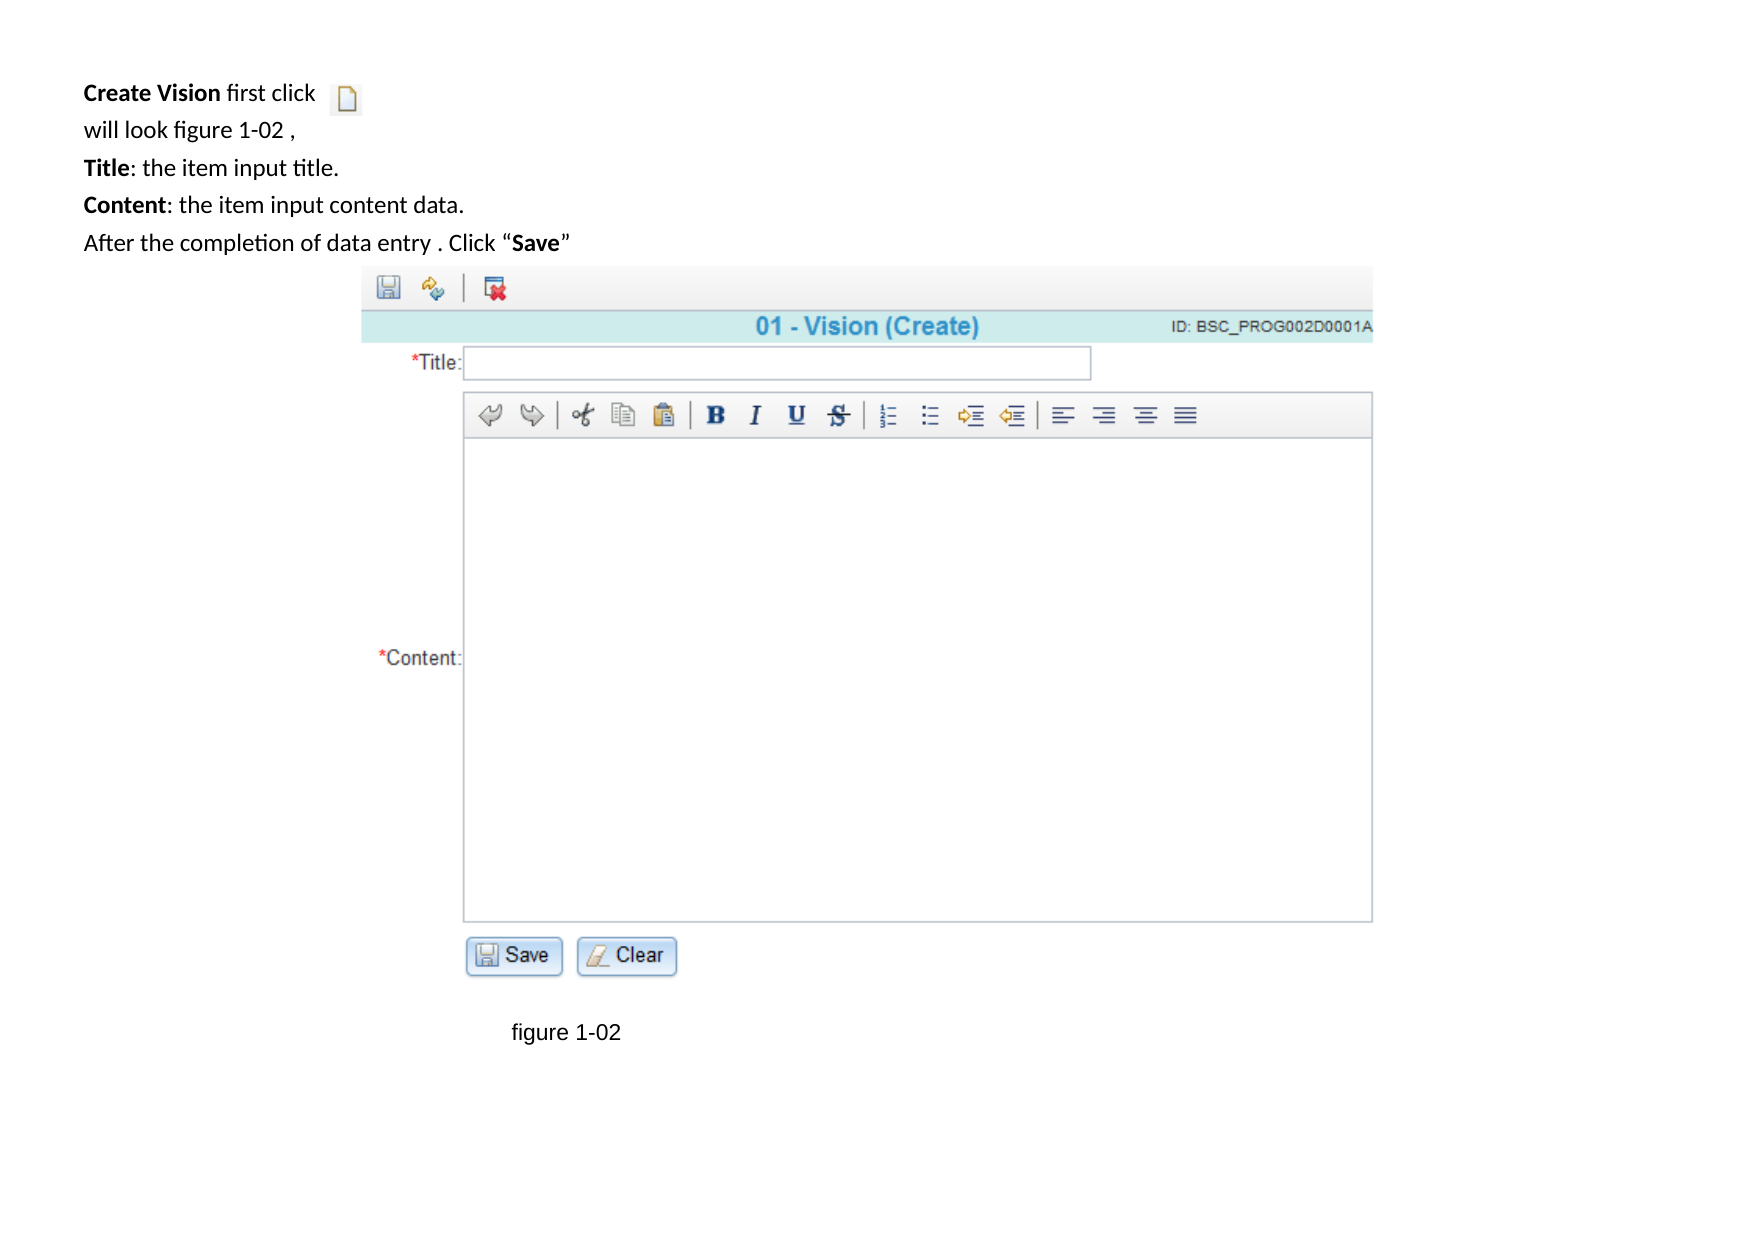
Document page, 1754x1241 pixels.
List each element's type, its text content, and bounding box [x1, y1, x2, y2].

text Create Vision first click [72, 76, 1679, 114]
text will look figure 1-02 , [72, 114, 1679, 151]
text Content: the item input content data. [72, 189, 1679, 226]
text Title: the item input title. [72, 151, 1679, 189]
text figure 1-02 [72, 1014, 1679, 1051]
text After the completion of data entry . Click “Save” [72, 226, 1679, 264]
